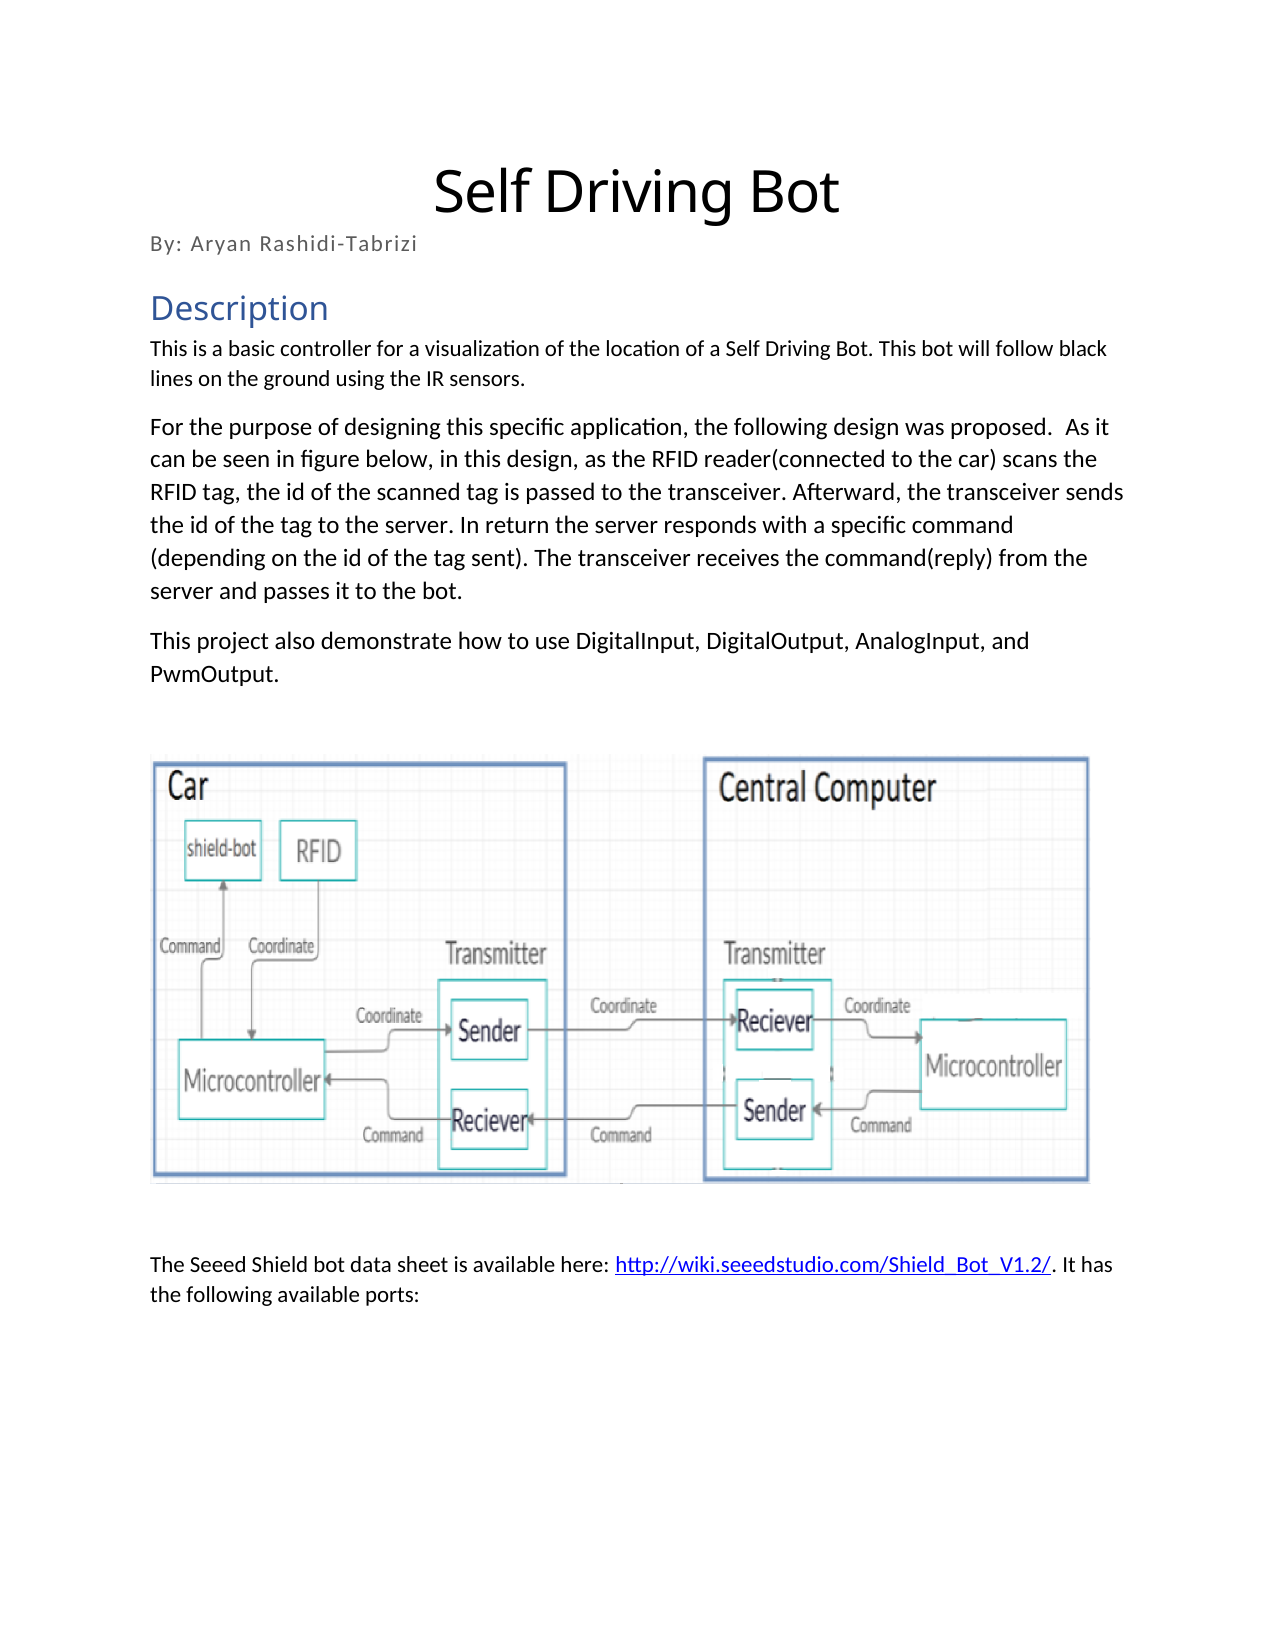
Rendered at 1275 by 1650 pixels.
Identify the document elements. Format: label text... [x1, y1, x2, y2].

text This project also demonstrate how to use DigitalInput, DigitalOutput, AnalogInput, and PwmOutput. [150, 625, 1125, 688]
title Self Driving Bot [150, 150, 1125, 229]
subtitle Description [150, 285, 1125, 330]
text The Seeed Shield bot data sheet is available here: http://wiki.seeedstudio.com/Shield_Bot_V1.2/. It has the following available ports: [150, 1250, 1125, 1308]
picture [150, 754, 1091, 1184]
subtitle By: Aryan Rashidi-Tabrizi [150, 229, 1125, 257]
text For the purpose of designing this specific application, the following design was proposed. As it can be seen in figure below, in this design, as the RFID reader(connected to the car) scans the RFID tag, the id of the scanned tag is passed to the transceiver. Afterward, the transceiver sends the id of the tag to the server. In return the server responds with a specific command (depending on the id of the tag sent). The transceiver receives the command(reply) from the server and passes it to the bot. [150, 411, 1125, 606]
text This is a basic controller for a visualization of the location of a Self Driving Bot. This bot will follow black lines on the ground using the IR sensors. [150, 334, 1125, 392]
